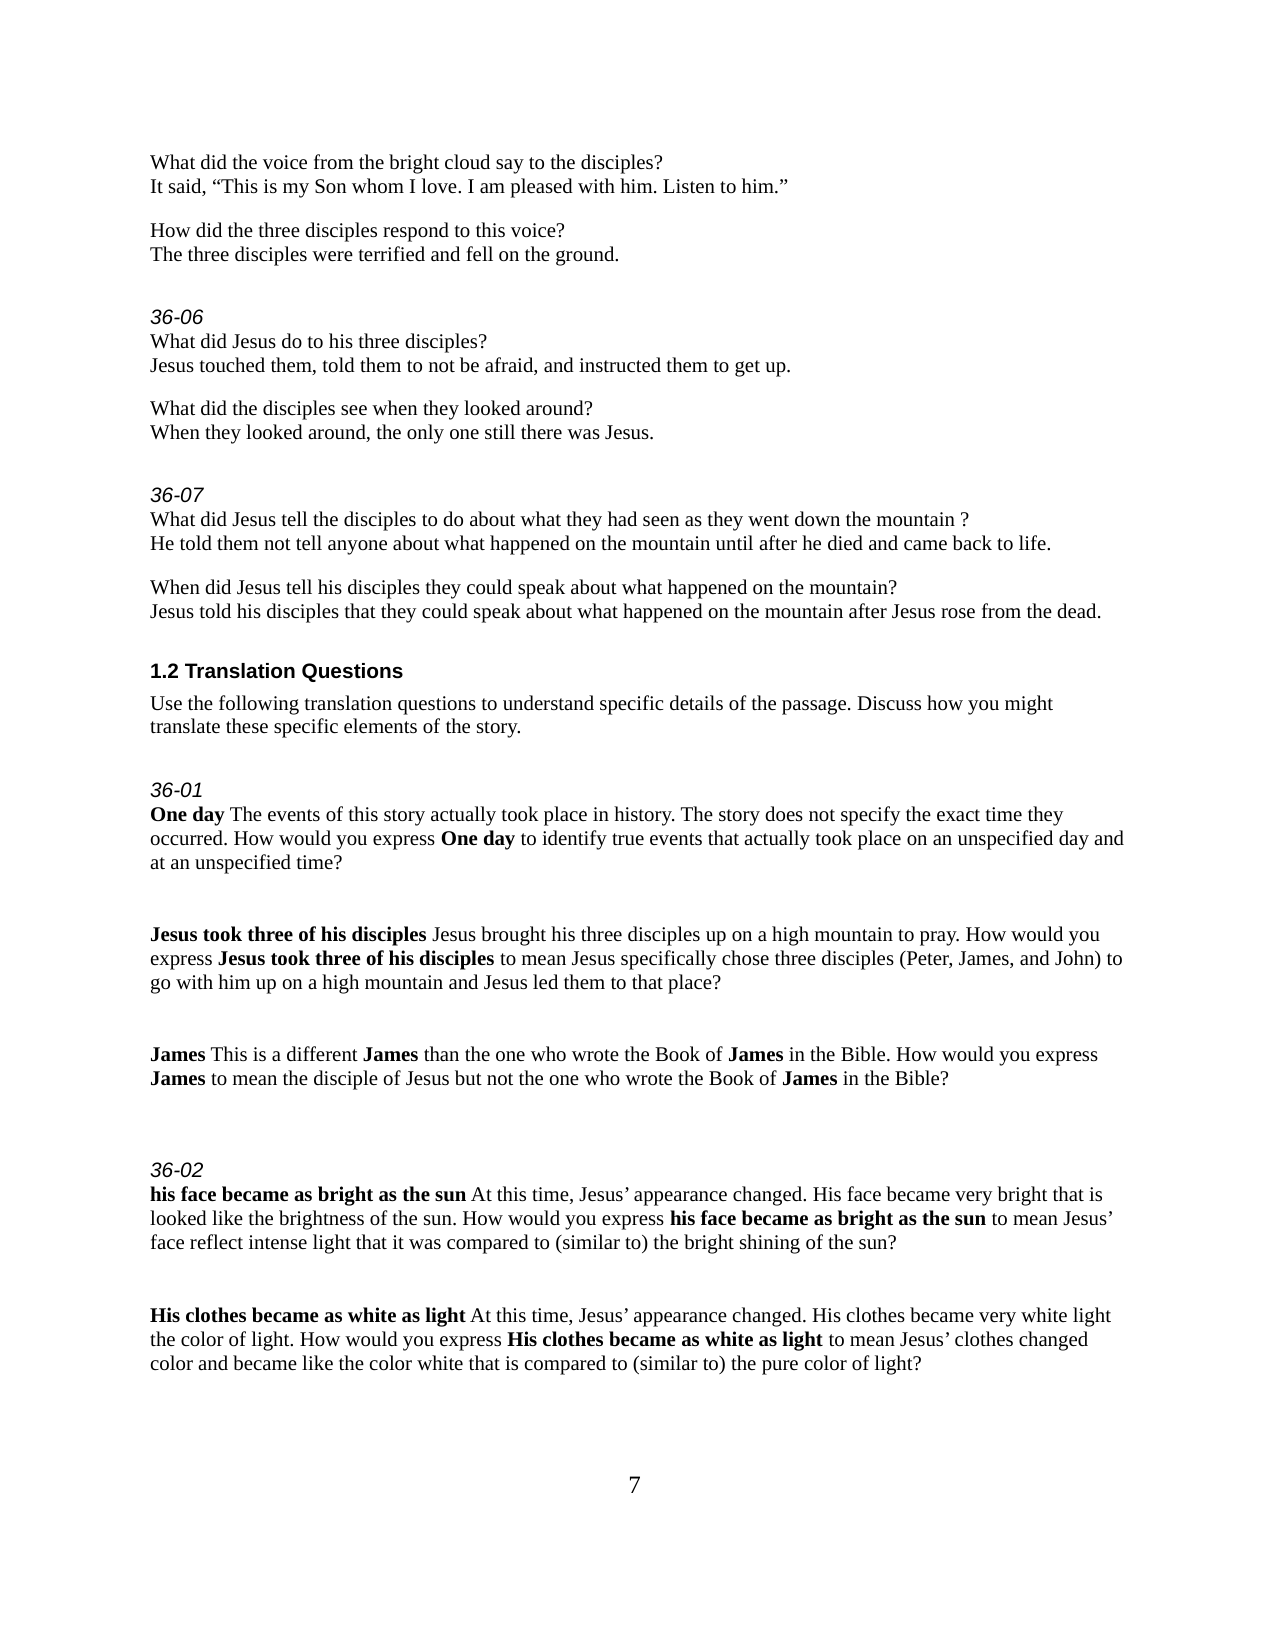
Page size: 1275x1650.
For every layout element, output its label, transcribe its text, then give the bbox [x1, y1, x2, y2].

text Use the following translation questions to understand specific details of the passage. Discuss how you might translate these specific elements of the story. [150, 690, 1125, 738]
text James This is a different James than the one who wrote the Book of James in the Bible. How would you express James to mean the disciple of Jesus but not the one who wrote the Book of James in the Bible? [150, 1042, 1125, 1090]
text When did Jesus tell his disciples they could speak about what happened on the mountain? Jesus told his disciples that they could speak about what happened on the mountain after Jesus rose from the dead. [150, 575, 1125, 623]
subtitle 36-01 [150, 777, 1125, 801]
text his face became as bright as the sun At this time, Jesus’ appearance changed. His face became very bright that is looked like the brightness of the sun. How would you express his face became as bright as the sun to mean Jesus’ face reflect intense light that it was compared to (similar to) the bright shining of the sun? [150, 1182, 1125, 1254]
text What did the voice from the bright cloud say to the disciples? It said, “This is my Son whom I love. I am pleased with him. Listen to him.” [150, 150, 1125, 198]
subtitle 36-02 [150, 1158, 1125, 1182]
text What did Jesus tell the disciples to do about what they had seen as they went down the mountain ? He told them not tell anyone about what happened on the mountain until after he died and came back to life. [150, 507, 1125, 555]
subtitle 36-06 [150, 305, 1125, 329]
text How did the three disciples respond to this voice? The three disciples were terrified and fell on the ground. [150, 218, 1125, 266]
text What did Jesus do to his three disciples? Jesus touched them, told them to not be afraid, and instructed them to get up. [150, 329, 1125, 377]
subtitle 1.2 Translation Questions [150, 659, 1125, 683]
text One day The events of this story actually took place in history. The story does not specify the exact time they occurred. How would you express One day to identify true events that actually took place on an unspecified day and at an unspecified time? [150, 801, 1125, 874]
text His clothes became as white as light At this time, Jesus’ appearance changed. His clothes became very white light the color of light. How would you express His clothes became as white as light to mean Jesus’ clothes changed color and became like the color white that is compared to (similar to) the pure color of light? [150, 1302, 1125, 1375]
text Jesus took three of his disciples Jesus brought his three disciples up on a high mountain to pray. How would you express Jesus took three of his disciples to mean Jesus specifically chose three disciples (Peter, James, and John) to go with him up on a high mountain and Jesus led them to that place? [150, 922, 1125, 994]
subtitle 36-07 [150, 483, 1125, 507]
text What did the disciples see when they looked around? When they looked around, the only one still there was Jesus. [150, 396, 1125, 444]
